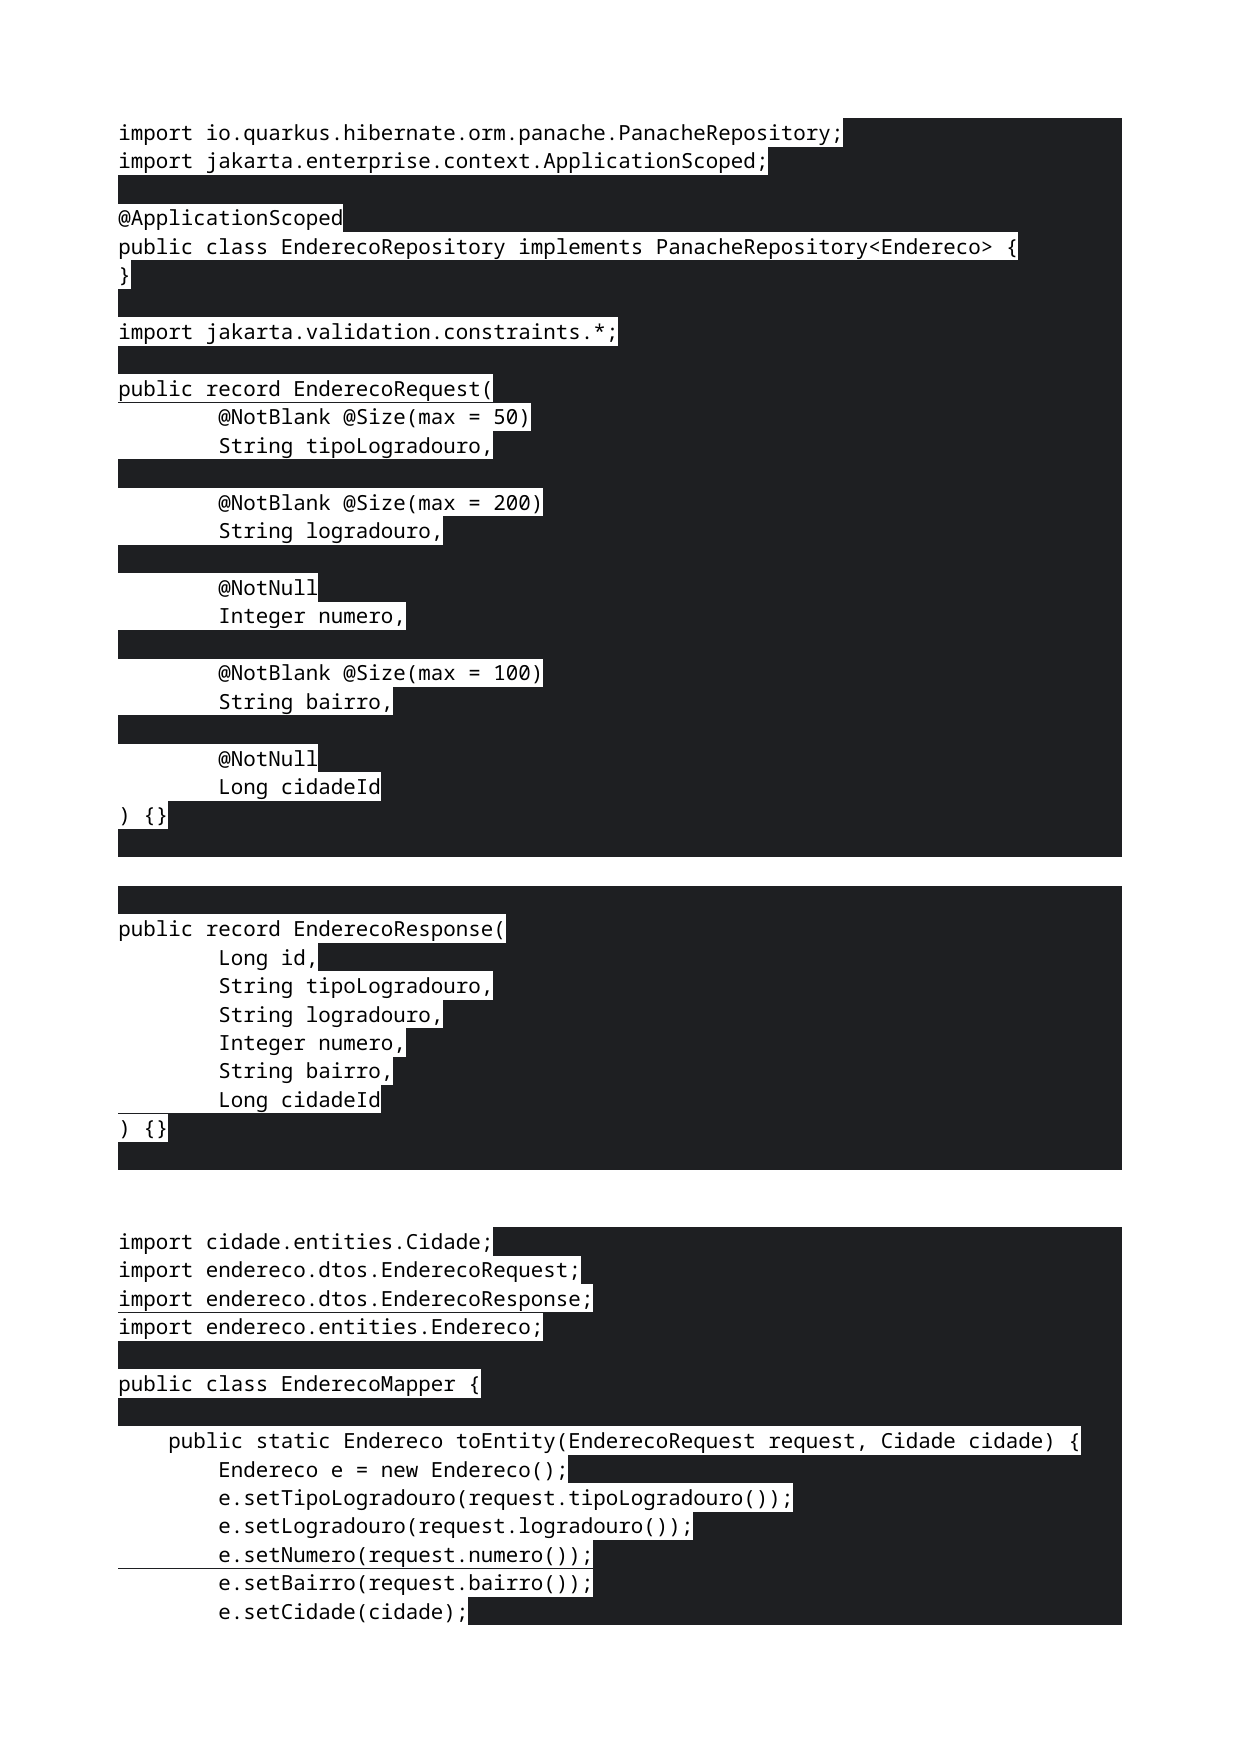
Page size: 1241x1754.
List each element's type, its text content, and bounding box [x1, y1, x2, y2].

text import io.quarkus.hibernate.orm.panache.PanacheRepository; import jakarta.enterprise.context.ApplicationScoped; @ApplicationScoped public class EnderecoRepository implements PanacheRepository<Endereco> { } [118, 118, 1122, 317]
text import cidade.entities.Cidade; import endereco.dtos.EnderecoRequest; import endereco.dtos.EnderecoResponse; import endereco.entities.Endereco; public class EnderecoMapper { public static Endereco toEntity(EnderecoRequest request, Cidade cidade) { Endereco e = new Endereco(); e.setTipoLogradouro(request.tipoLogradouro()); e.setLogradouro(request.logradouro()); e.setNumero(request.numero()); e.setBairro(request.bairro()); e.setCidade(cidade); [118, 1227, 1122, 1625]
text import jakarta.validation.constraints.*; public record EnderecoRequest( @NotBlank @Size(max = 50) String tipoLogradouro, @NotBlank @Size(max = 200) String logradouro, @NotNull Integer numero, @NotBlank @Size(max = 100) String bairro, @NotNull Long cidadeId ) {} [118, 317, 1122, 857]
text public record EnderecoResponse( Long id, String tipoLogradouro, String logradouro, Integer numero, String bairro, Long cidadeId ) {} [118, 886, 1122, 1170]
